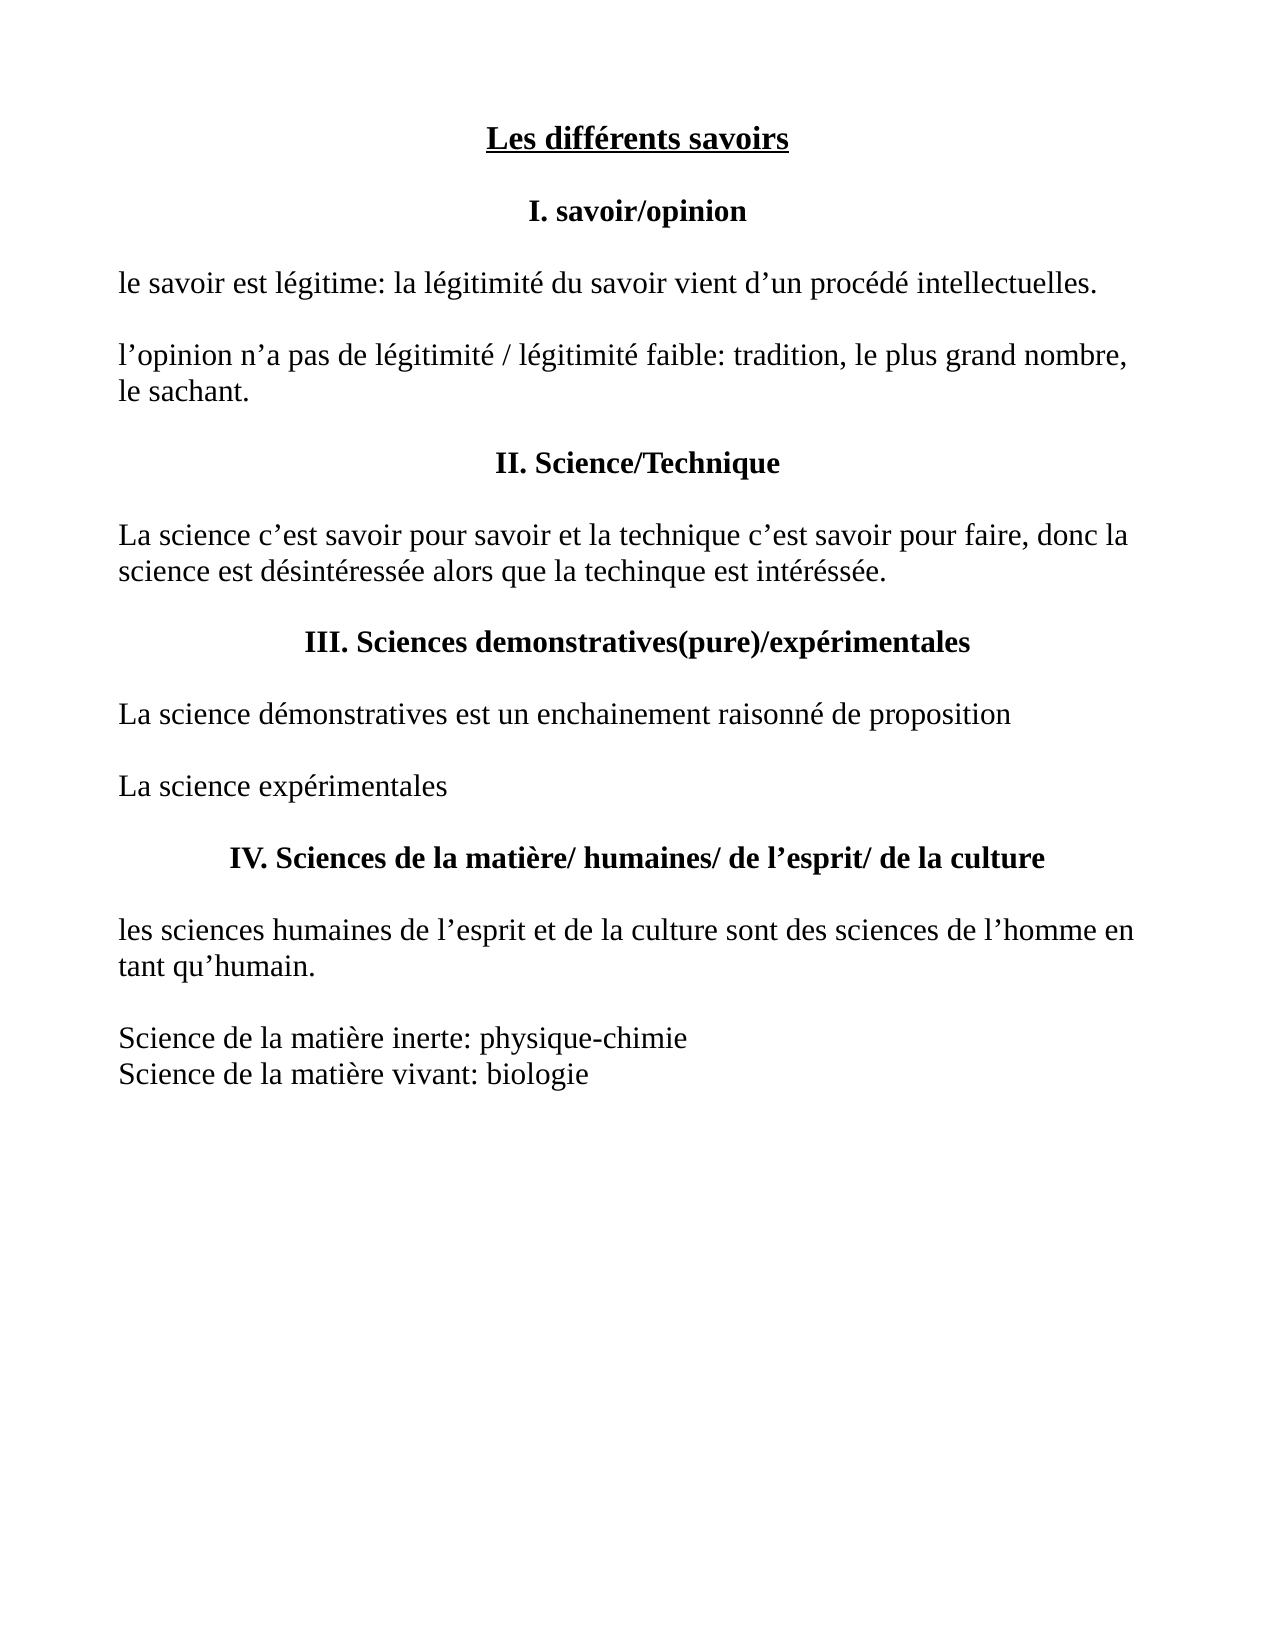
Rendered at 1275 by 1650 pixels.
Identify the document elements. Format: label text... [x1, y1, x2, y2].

text Les différents savoirs [118, 118, 1157, 156]
text I. savoir/opinion [118, 192, 1157, 228]
text La science c’est savoir pour savoir et la technique c’est savoir pour faire, donc la science est désintéressée alors que la techinque est intéréssée. [118, 516, 1157, 588]
text II. Science/Technique [118, 444, 1157, 480]
text le savoir est légitime: la légitimité du savoir vient d’un procédé intellectuelles. [118, 264, 1157, 300]
text La science démonstratives est un enchainement raisonné de proposition [118, 696, 1157, 731]
text Science de la matière vivant: biologie [118, 1055, 1157, 1091]
text Science de la matière inerte: physique-chimie [118, 1019, 1157, 1055]
text La science expérimentales [118, 767, 1157, 803]
text les sciences humaines de l’esprit et de la culture sont des sciences de l’homme en tant qu’humain. [118, 911, 1157, 983]
text IV. Sciences de la matière/ humaines/ de l’esprit/ de la culture [118, 839, 1157, 875]
text III. Sciences demonstratives(pure)/expérimentales [118, 624, 1157, 659]
text l’opinion n’a pas de légitimité / légitimité faible: tradition, le plus grand nombre, le sachant. [118, 336, 1157, 408]
